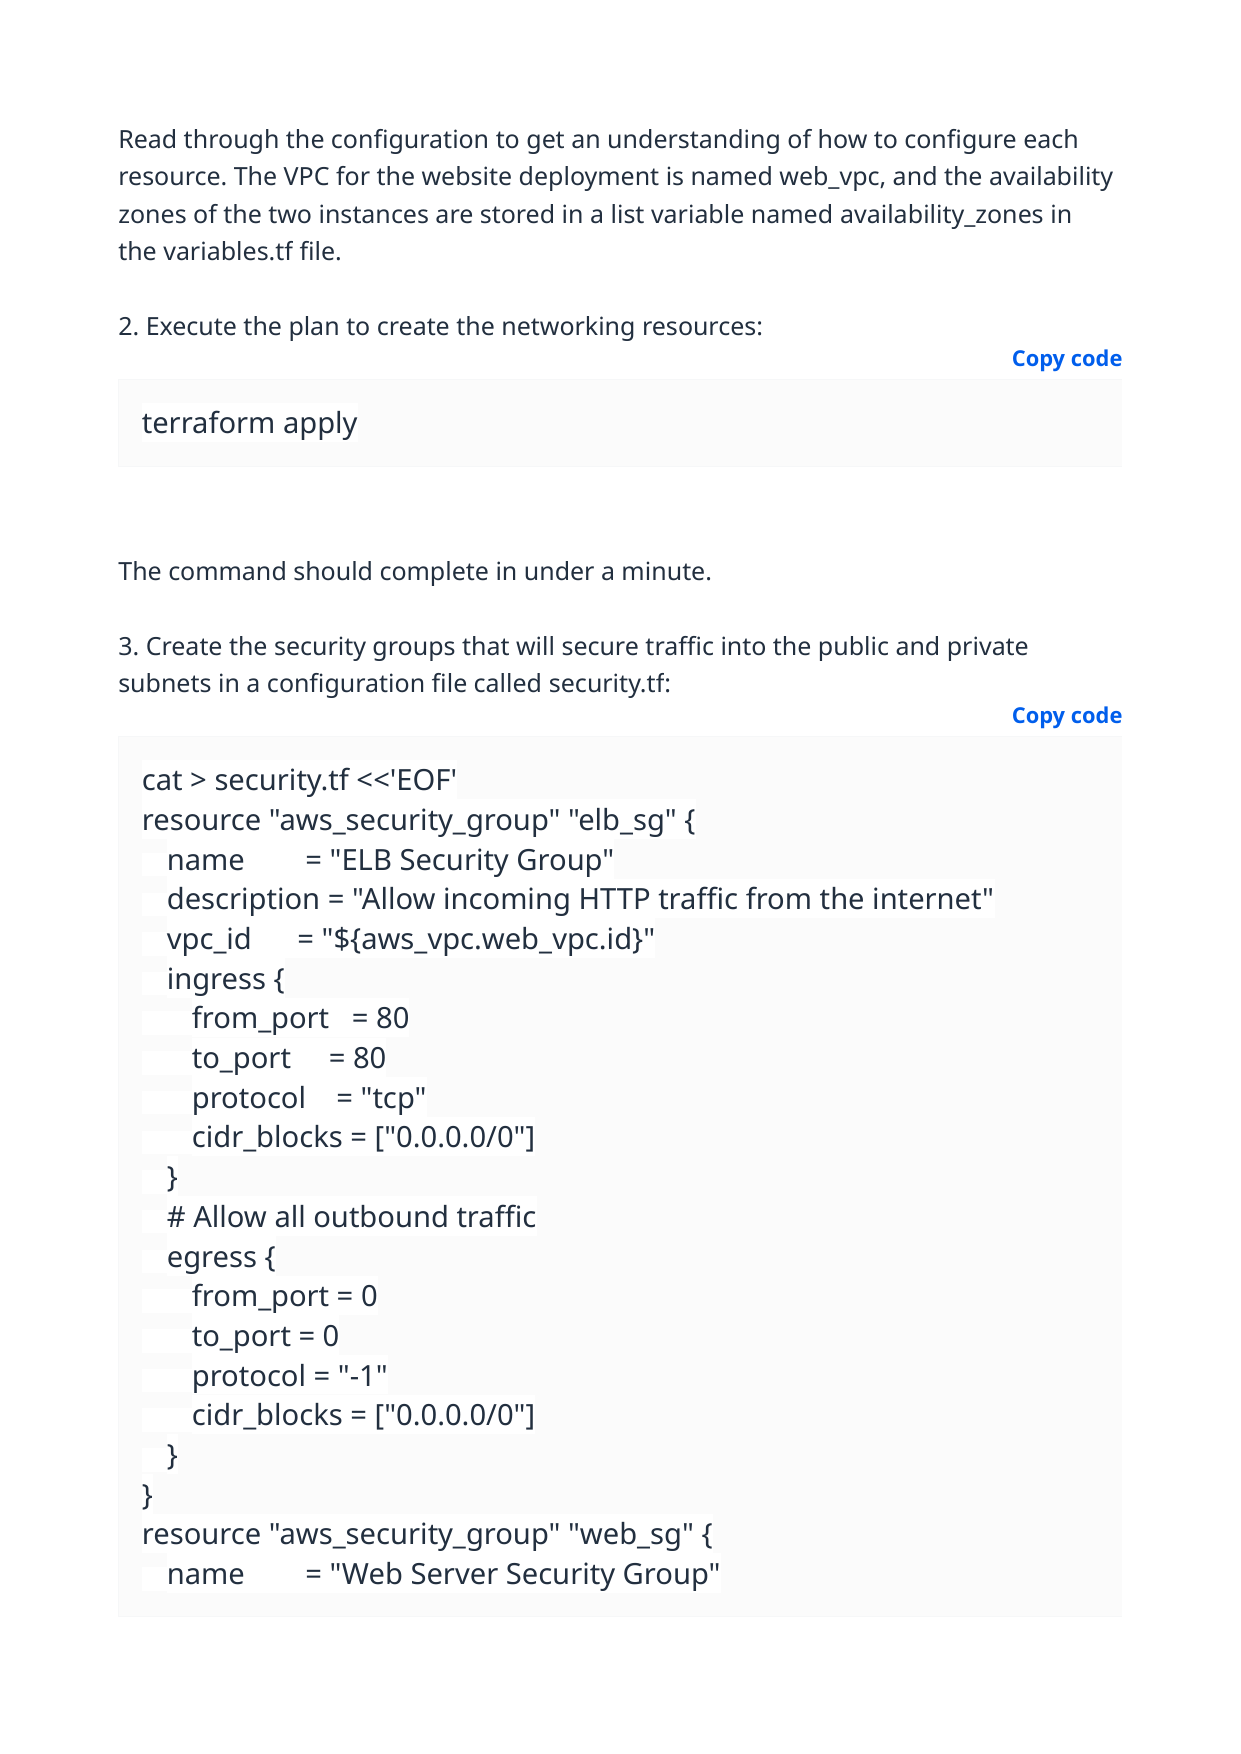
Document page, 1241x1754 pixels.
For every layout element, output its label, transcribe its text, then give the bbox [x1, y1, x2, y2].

text Copy code [131, 343, 1122, 373]
text protocol = "tcp" [119, 1053, 1122, 1093]
text egress { [119, 1212, 1122, 1252]
text } [449, 1411, 458, 1423]
text cidr_blocks = ["0.0.0.0/0"] [119, 1371, 1122, 1411]
text } [424, 1133, 433, 1145]
text name = "Web Server Security Group" [119, 1530, 1122, 1616]
text The command should complete in under a minute. [118, 550, 1122, 587]
text Read through the configuration to get an understanding of how to configure each resource. The VPC for the website deployment is named web_vpc, and the availability zones of the two instances are stored in a list variable named availability_zones in the variables.tf file. [118, 118, 1122, 268]
text } [473, 1411, 482, 1423]
text } [449, 1133, 458, 1145]
text } [501, 1411, 510, 1423]
text cat > security.tf <<'EOF' [119, 737, 1122, 776]
text ingress { [119, 934, 1122, 974]
text } [400, 1411, 409, 1423]
text from_port = 0 [119, 1252, 1122, 1292]
text terraform apply [119, 380, 1122, 466]
text description = "Allow incoming HTTP traffic from the internet" [119, 855, 1122, 895]
text } [424, 1411, 433, 1423]
text } [400, 1133, 409, 1145]
text # Allow all outbound traffic [119, 1173, 1122, 1212]
text } [217, 1133, 226, 1145]
text } [261, 1133, 270, 1145]
text } [473, 1133, 482, 1145]
text 2. Execute the plan to create the networking resources: [118, 306, 1122, 343]
text } [119, 1133, 1122, 1173]
text } [501, 1133, 510, 1145]
text to_port = 0 [119, 1292, 1122, 1331]
text } [119, 1411, 1122, 1450]
text vpc_id = "${aws_vpc.web_vpc.id}" [119, 895, 1122, 934]
text name = "ELB Security Group" [119, 815, 1122, 855]
text from_port = 80 [119, 974, 1122, 1014]
text to_port = 80 [119, 1014, 1122, 1053]
text 3. Create the security groups that will secure traffic into the public and private subnets in a configuration file called security.tf: [118, 625, 1122, 700]
text Copy code [131, 700, 1122, 730]
text } [119, 1450, 1122, 1490]
text cidr_blocks = ["0.0.0.0/0"] [119, 1093, 1122, 1133]
text } [285, 1411, 294, 1423]
text } [217, 1411, 226, 1423]
text resource "aws_security_group" "elb_sg" { [119, 776, 1122, 815]
text protocol = "-1" [119, 1331, 1122, 1371]
text resource "aws_security_group" "web_sg" { [119, 1490, 1122, 1530]
text } [261, 1411, 270, 1423]
text } [285, 1133, 294, 1145]
